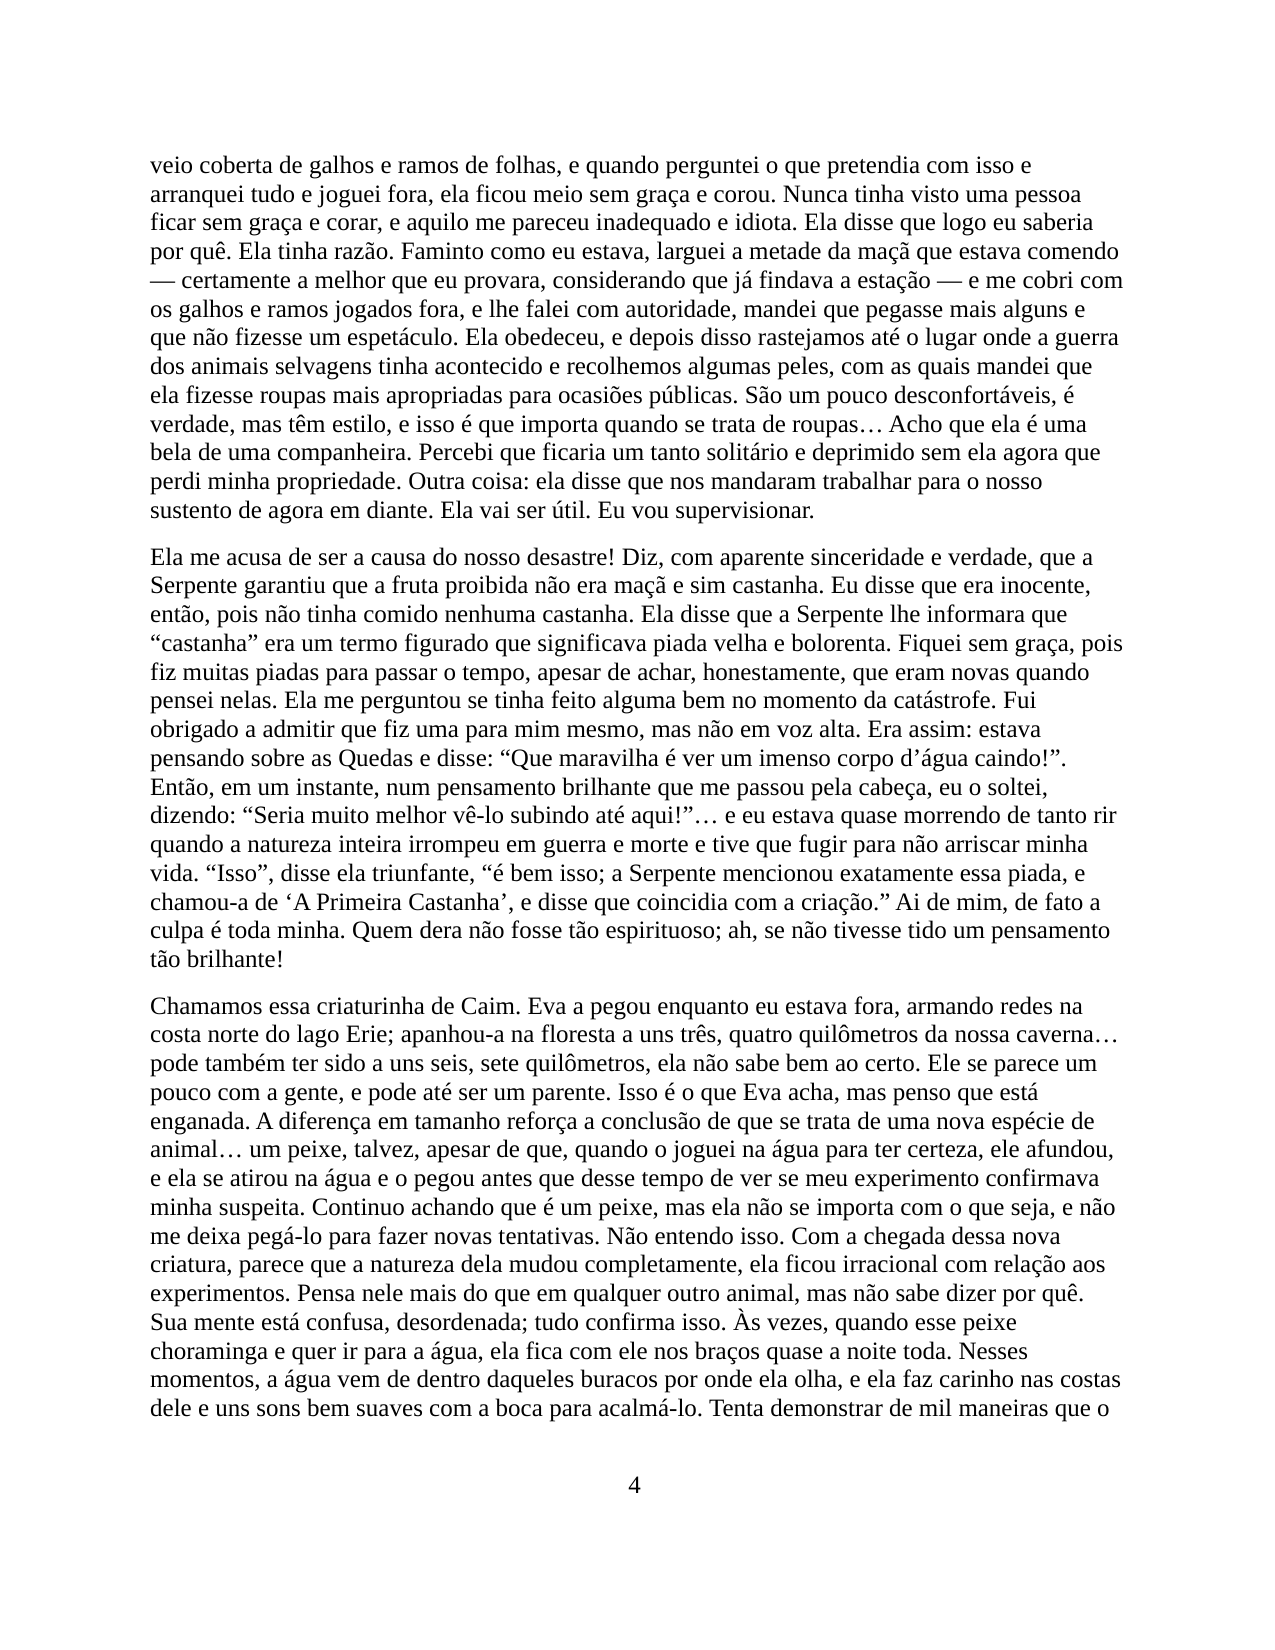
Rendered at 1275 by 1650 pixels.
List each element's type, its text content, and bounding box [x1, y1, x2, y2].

text Chamamos essa criaturinha de Caim. Eva a pegou enquanto eu estava fora, armando redes na costa norte do lago Erie; apanhou-a na floresta a uns três, quatro quilômetros da nossa caverna… pode também ter sido a uns seis, sete quilômetros, ela não sabe bem ao certo. Ele se parece um pouco com a gente, e pode até ser um parente. Isso é o que Eva acha, mas penso que está enganada. A diferença em tamanho reforça a conclusão de que se trata de uma nova espécie de animal… um peixe, talvez, apesar de que, quando o joguei na água para ter certeza, ele afundou, e ela se atirou na água e o pegou antes que desse tempo de ver se meu experimento confirmava minha suspeita. Continuo achando que é um peixe, mas ela não se importa com o que seja, e não me deixa pegá-lo para fazer novas tentativas. Não entendo isso. Com a chegada dessa nova criatura, parece que a natureza dela mudou completamente, ela ficou irracional com relação aos experimentos. Pensa nele mais do que em qualquer outro animal, mas não sabe dizer por quê. Sua mente está confusa, desordenada; tudo confirma isso. Às vezes, quando esse peixe choraminga e quer ir para a água, ela fica com ele nos braços quase a noite toda. Nesses momentos, a água vem de dentro daqueles buracos por onde ela olha, e ela faz carinho nas costas dele e uns sons bem suaves com a boca para acalmá-lo. Tenta demonstrar de mil maneiras que o [150, 991, 1125, 1422]
text Ela me acusa de ser a causa do nosso desastre! Diz, com aparente sinceridade e verdade, que a Serpente garantiu que a fruta proibida não era maçã e sim castanha. Eu disse que era inocente, então, pois não tinha comido nenhuma castanha. Ela disse que a Serpente lhe informara que “castanha” era um termo figurado que significava piada velha e bolorenta. Fiquei sem graça, pois fiz muitas piadas para passar o tempo, apesar de achar, honestamente, que eram novas quando pensei nelas. Ela me perguntou se tinha feito alguma bem no momento da catástrofe. Fui obrigado a admitir que fiz uma para mim mesmo, mas não em voz alta. Era assim: estava pensando sobre as Quedas e disse: “Que maravilha é ver um imenso corpo d’água caindo!”. Então, em um instante, num pensamento brilhante que me passou pela cabeça, eu o soltei, dizendo: “Seria muito melhor vê-lo subindo até aqui!”… e eu estava quase morrendo de tanto rir quando a natureza inteira irrompeu em guerra e morte e tive que fugir para não arriscar minha vida. “Isso”, disse ela triunfante, “é bem isso; a Serpente mencionou exatamente essa piada, e chamou-a de ‘A Primeira Castanha’, e disse que coincidia com a criação.” Ai de mim, de fato a culpa é toda minha. Quem dera não fosse tão espirituoso; ah, se não tivesse tido um pensamento tão brilhante! [150, 542, 1125, 973]
text veio coberta de galhos e ramos de folhas, e quando perguntei o que pretendia com isso e arranquei tudo e joguei fora, ela ficou meio sem graça e corou. Nunca tinha visto uma pessoa ficar sem graça e corar, e aquilo me pareceu inadequado e idiota. Ela disse que logo eu saberia por quê. Ela tinha razão. Faminto como eu estava, larguei a metade da maçã que estava comendo — certamente a melhor que eu provara, considerando que já findava a estação — e me cobri com os galhos e ramos jogados fora, e lhe falei com autoridade, mandei que pegasse mais alguns e que não fizesse um espetáculo. Ela obedeceu, e depois disso rastejamos até o lugar onde a guerra dos animais selvagens tinha acontecido e recolhemos algumas peles, com as quais mandei que ela fizesse roupas mais apropriadas para ocasiões públicas. São um pouco desconfortáveis, é verdade, mas têm estilo, e isso é que importa quando se trata de roupas… Acho que ela é uma bela de uma companheira. Percebi que ficaria um tanto solitário e deprimido sem ela agora que perdi minha propriedade. Outra coisa: ela disse que nos mandaram trabalhar para o nosso sustento de agora em diante. Ela vai ser útil. Eu vou supervisionar. [150, 150, 1125, 524]
